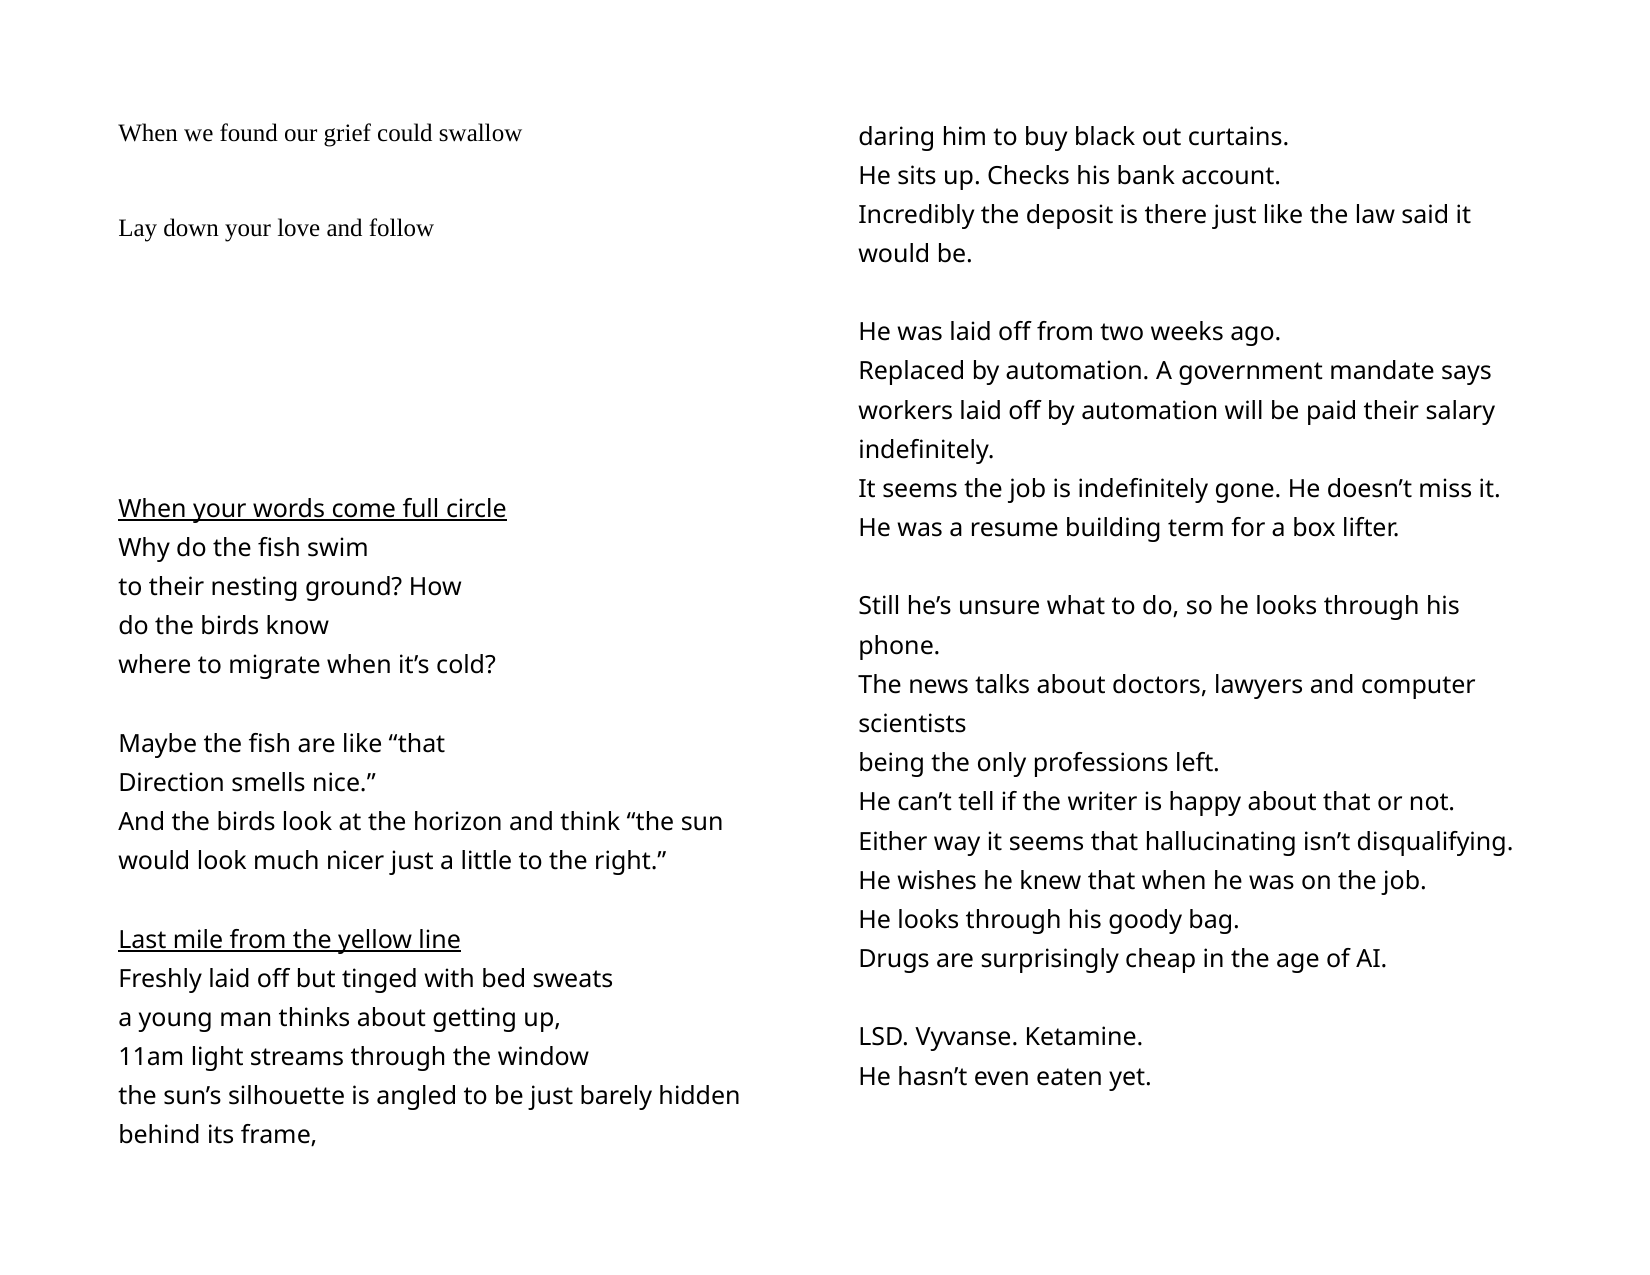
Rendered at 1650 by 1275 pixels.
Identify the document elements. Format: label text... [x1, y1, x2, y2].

text LSD. Vyvanse. Ketamine. [858, 1019, 1532, 1053]
text Replaced by automation. A government mandate says [858, 353, 1532, 387]
text He was laid off from two weeks ago. [858, 314, 1532, 348]
text He sits up. Checks his bank account. [858, 157, 1532, 191]
text would look much nicer just a little to the right.” [118, 843, 792, 877]
text 11am light streams through the window [118, 1039, 792, 1073]
text Lay down your love and follow [118, 213, 792, 242]
text When your words come full circle [118, 491, 792, 524]
text a young man thinks about getting up, [118, 1000, 792, 1034]
text Why do the fish swim [118, 530, 792, 564]
text When we found our grief could swallow [118, 118, 792, 147]
text the sun’s silhouette is angled to be just barely hidden behind its frame, [118, 1078, 792, 1151]
text He wishes he knew that when he was on the job. [858, 862, 1532, 896]
text He looks through his goody bag. [858, 901, 1532, 936]
text workers laid off by automation will be paid their salary indefinitely. [858, 392, 1532, 466]
text Incredibly the deposit is there just like the law said it would be. [858, 196, 1532, 270]
text Direction smells nice.” [118, 765, 792, 799]
text Last mile from the yellow line [118, 921, 792, 955]
text He was a resume building term for a box lifter. [858, 510, 1532, 544]
text Either way it seems that hallucinating isn’t disqualifying. [858, 823, 1532, 857]
text daring him to buy black out curtains. [858, 118, 1532, 152]
text Freshly laid off but tinged with bed sweats [118, 961, 792, 994]
text where to migrate when it’s cold? [118, 647, 792, 681]
text Drugs are surprisingly cheap in the age of AI. [858, 941, 1532, 975]
text And the birds look at the horizon and think “the sun [118, 804, 792, 838]
text to their nesting ground? How [118, 569, 792, 603]
text He hasn’t even eaten yet. [858, 1058, 1532, 1092]
text The news talks about doctors, lawyers and computer scientists [858, 666, 1532, 740]
text being the only professions left. [858, 745, 1532, 779]
text Still he’s unsure what to do, so he looks through his phone. [858, 588, 1532, 661]
text He can’t tell if the writer is happy about that or not. [858, 784, 1532, 818]
text do the birds know [118, 608, 792, 642]
text Maybe the fish are like “that [118, 726, 792, 759]
text It seems the job is indefinitely gone. He doesn’t miss it. [858, 471, 1532, 505]
